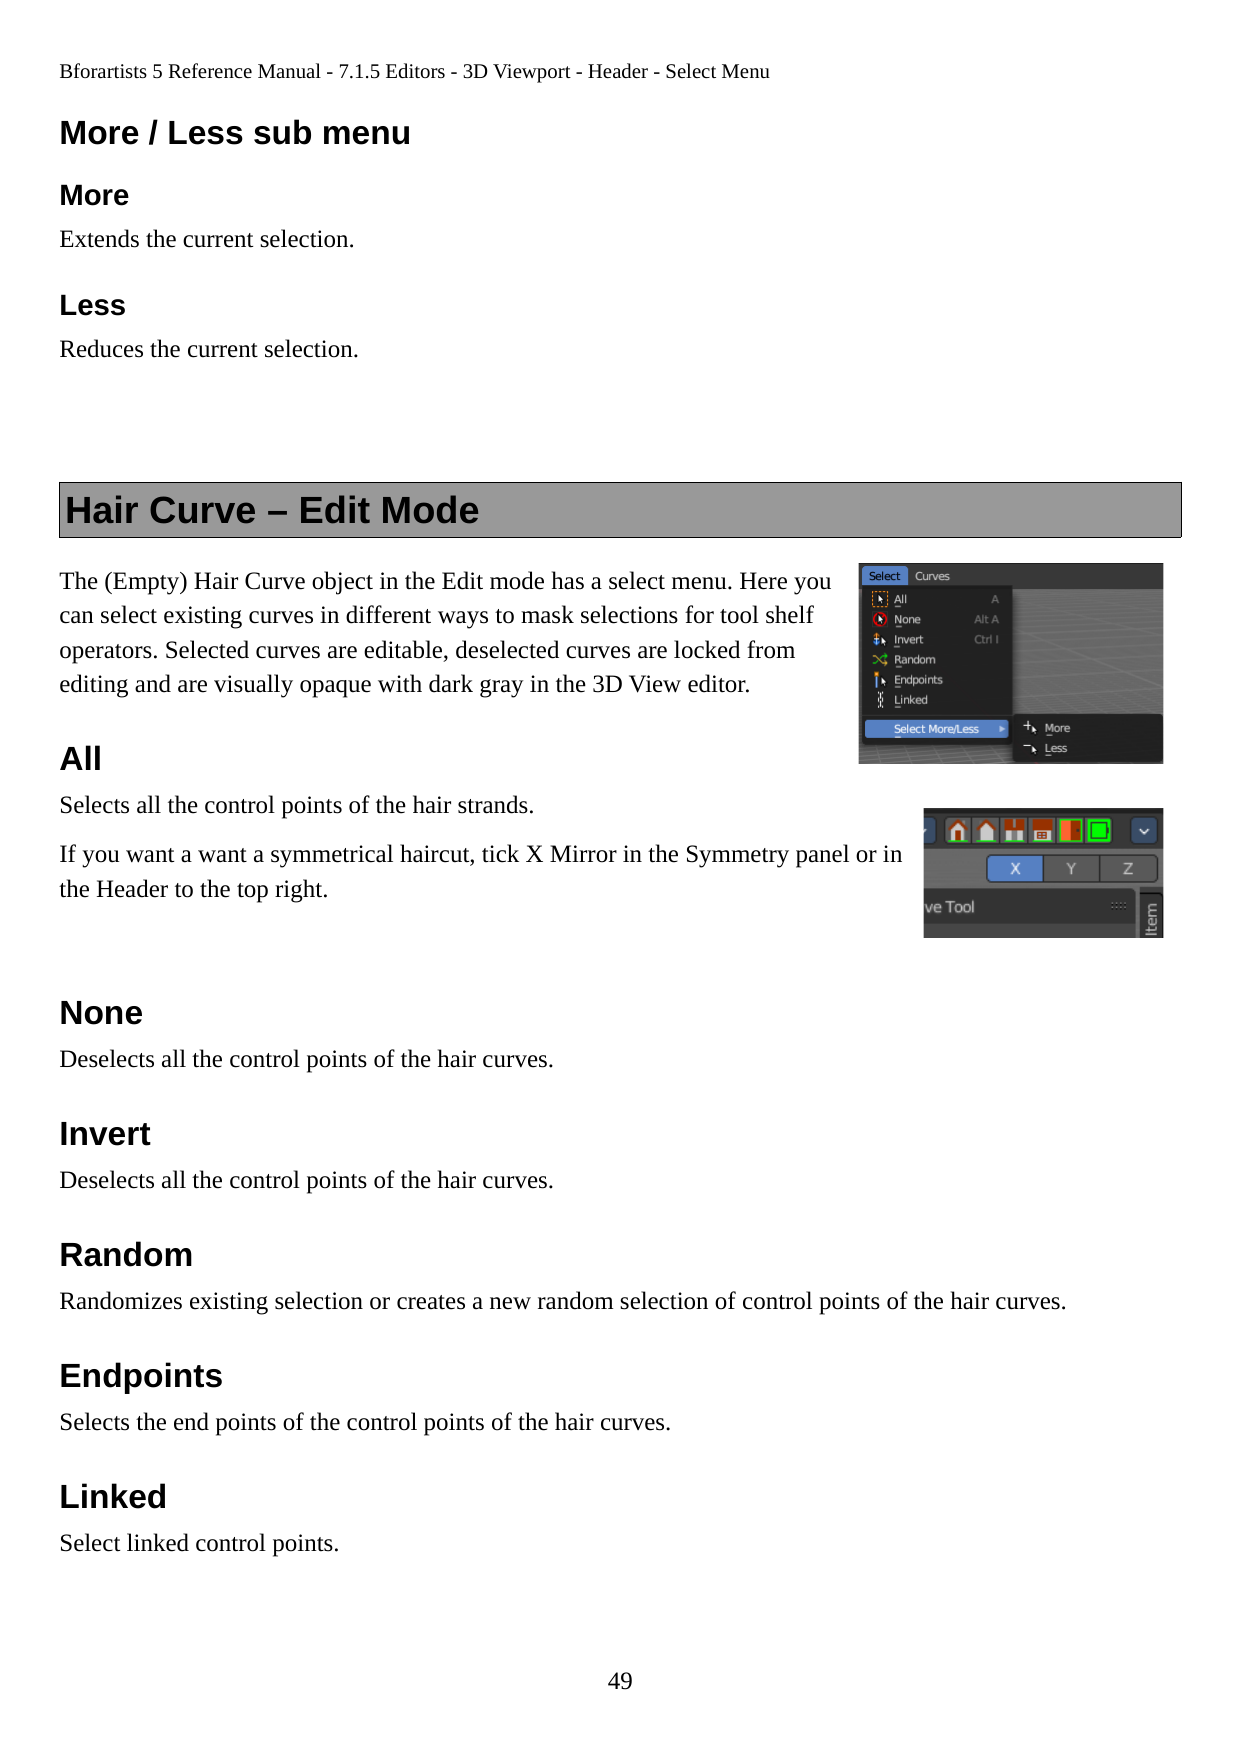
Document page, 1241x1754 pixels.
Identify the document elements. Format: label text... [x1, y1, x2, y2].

subtitle All [59, 739, 1181, 778]
picture [923, 808, 1164, 938]
subtitle None [59, 993, 1181, 1031]
text Randomizes existing selection or creates a new random selection of control points of the hair curves. [59, 1286, 1181, 1315]
text Deselects all the control points of the hair curves. [59, 1044, 1181, 1073]
subtitle Invert [59, 1114, 1181, 1152]
subtitle More [59, 178, 1181, 212]
subtitle Endpoints [59, 1356, 1181, 1394]
text If you want a want a symmetrical haircut, tick X Mirror in the Symmetry panel or in the Header to the top right. [59, 839, 923, 902]
subtitle Linked [59, 1477, 1181, 1516]
text Selects all the control points of the hair strands. [59, 790, 1181, 819]
text Deselects all the control points of the hair curves. [59, 1165, 1181, 1194]
text Extends the current selection. [59, 224, 1181, 253]
subtitle More / Less sub menu [59, 113, 1181, 151]
text Select linked control points. [59, 1528, 1181, 1557]
picture [858, 563, 1164, 764]
subtitle Random [59, 1235, 1181, 1273]
text Selects the end points of the control points of the hair curves. [59, 1407, 1181, 1436]
subtitle Less [59, 288, 1181, 322]
text Reduces the current selection. [59, 334, 1181, 363]
table_header Hair Curve – Edit Mode [60, 483, 1181, 537]
text The (Empty) Hair Curve object in the Edit mode has a select menu. Here you can select existing curves in different ways to mask selections for tool shelf operators. Selected curves are editable, deselected curves are locked from editing and are visually opaque with dark gray in the 3D View editor. [59, 566, 858, 698]
